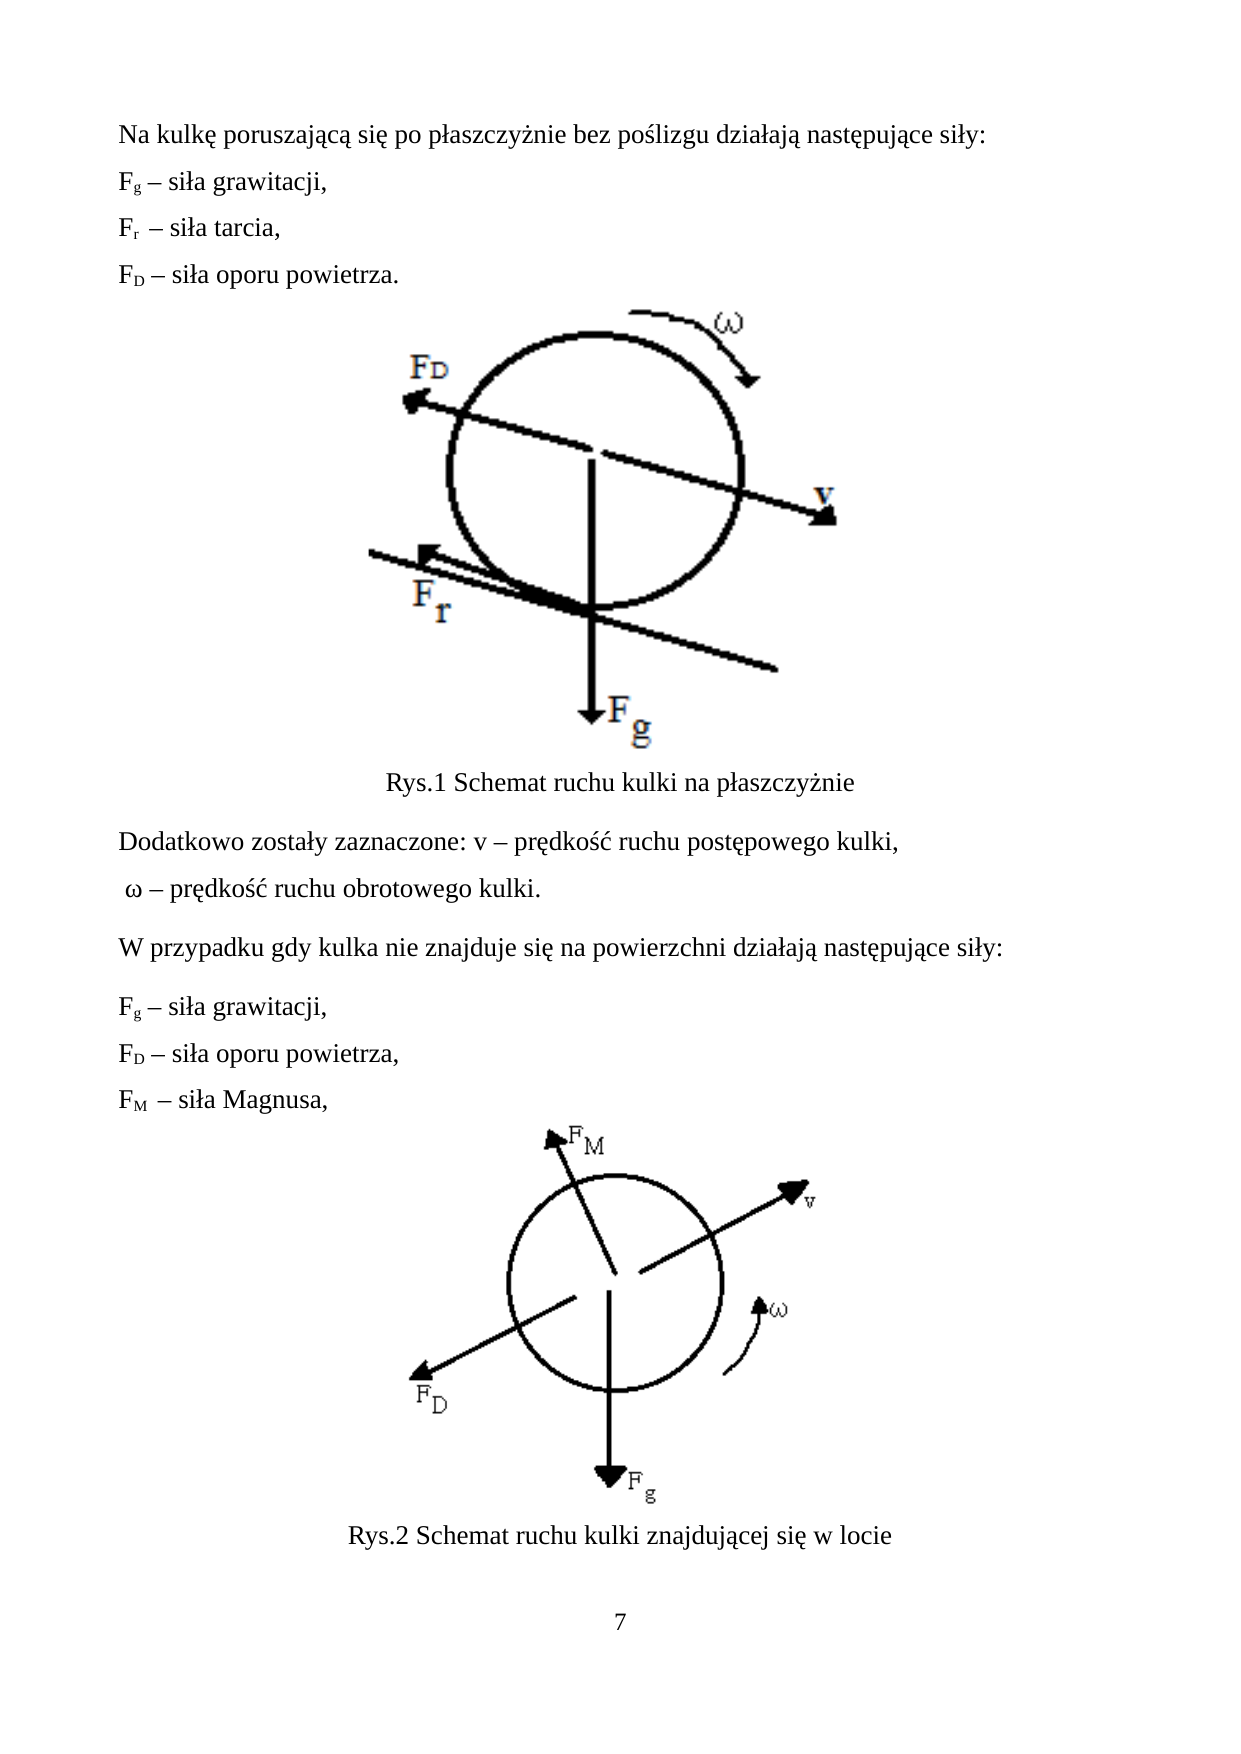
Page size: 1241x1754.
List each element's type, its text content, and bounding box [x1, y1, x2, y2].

text Rys.2 Schemat ruchu kulki znajdującej się w locie [118, 1143, 1122, 1550]
text Fg – siła grawitacji, FD – siła oporu powietrza, FM – siła Magnusa, [118, 990, 1122, 1115]
text Rys.1 Schemat ruchu kulki na płaszczyżnie [118, 317, 1122, 797]
text Na kulkę poruszającą się po płaszczyżnie bez poślizgu działają następujące siły: Fg – siła grawitacji, Fr – siła tarcia, FD – siła oporu powietrza. [118, 118, 1122, 289]
text Dodatkowo zostały zaznaczone: v – prędkość ruchu postępowego kulki, ω – prędkość ruchu obrotowego kulki. [118, 825, 1122, 903]
text W przypadku gdy kulka nie znajduje się na powierzchni działają następujące siły: [118, 931, 1122, 962]
